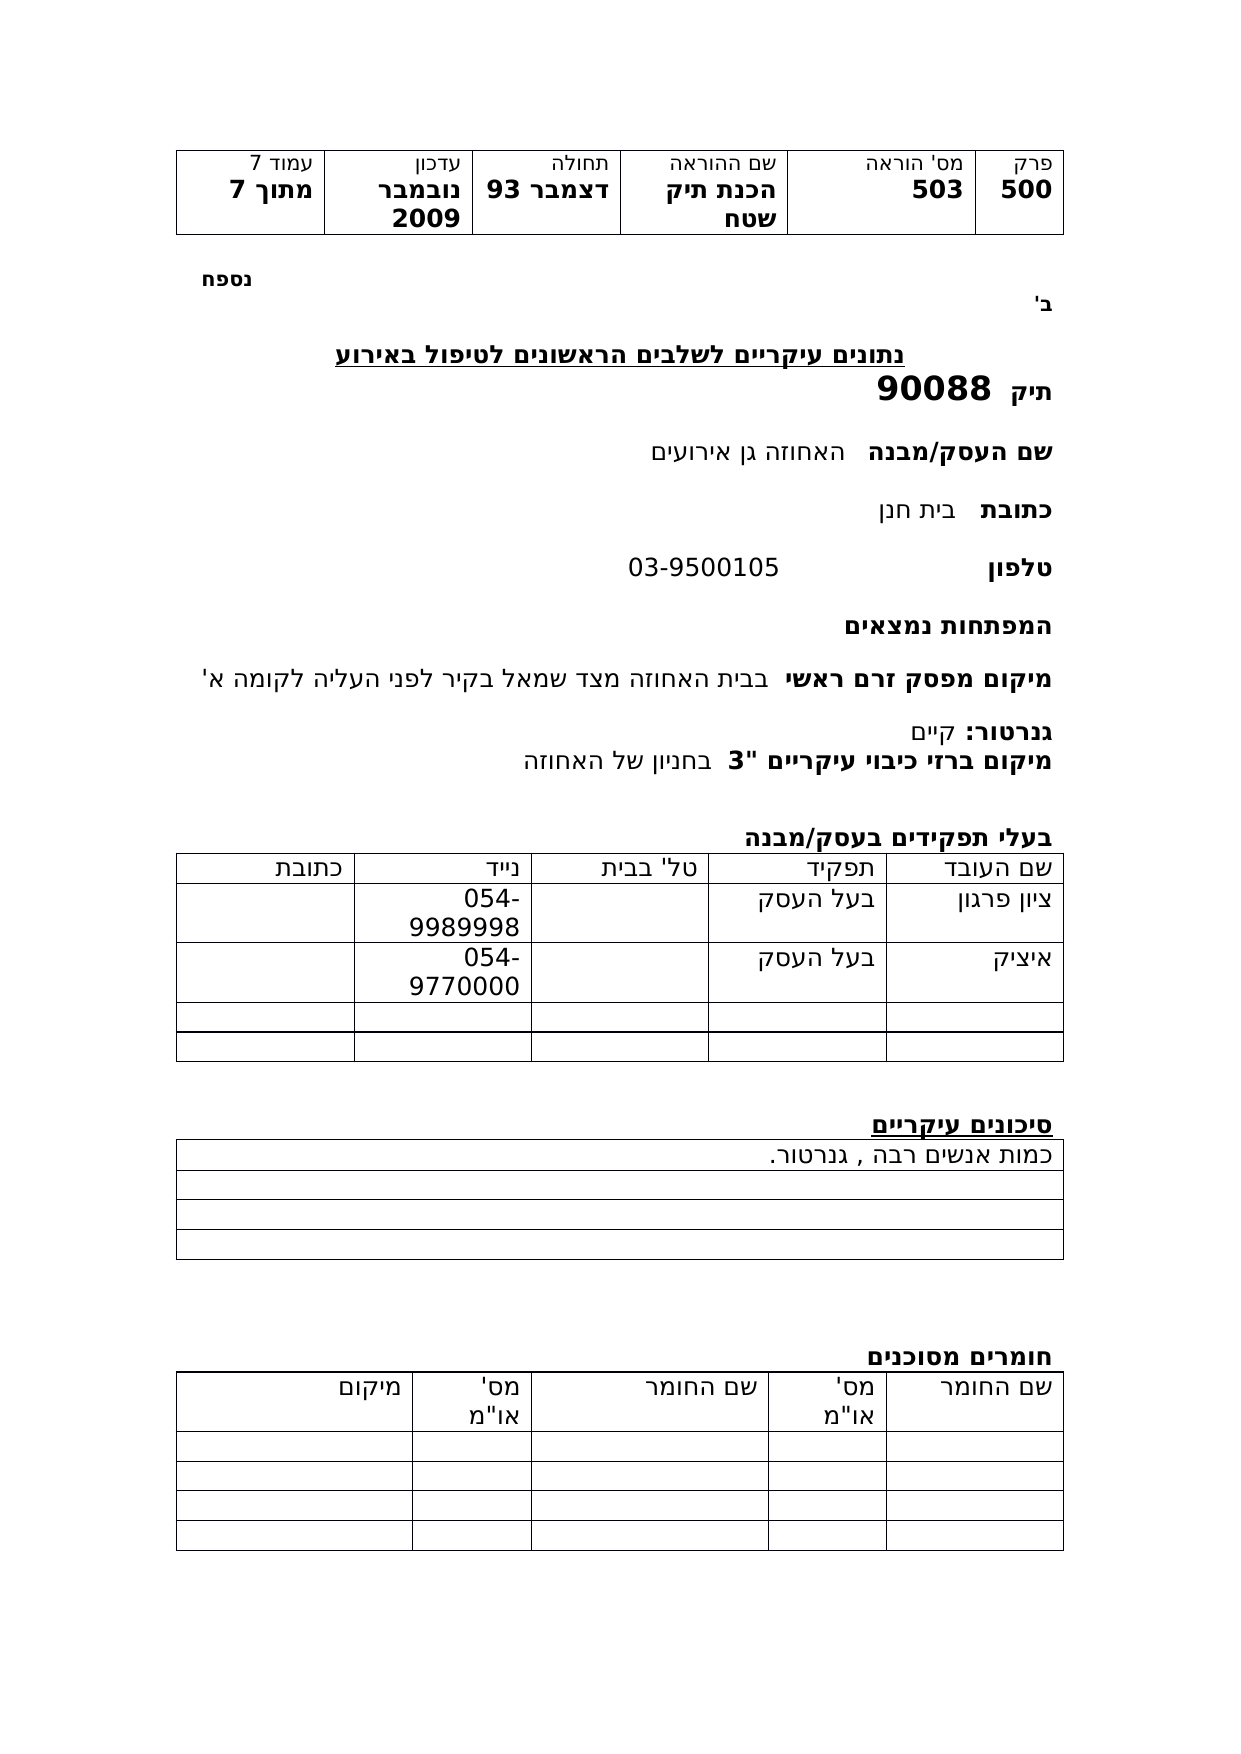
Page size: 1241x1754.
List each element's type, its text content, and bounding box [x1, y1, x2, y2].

table_cell 054-9770000 [355, 943, 531, 1002]
table_cell [532, 1033, 708, 1061]
table_cell [532, 1491, 768, 1520]
table_header פרק 500 [976, 151, 1063, 234]
table_cell [355, 1033, 531, 1061]
table_cell [177, 943, 354, 1002]
text שם העסק/מבנה האחוזה גן אירועים [187, 437, 1053, 466]
table_cell [887, 1491, 1063, 1520]
table_header שם החומר [532, 1373, 768, 1431]
table_header תפקיד [709, 854, 886, 883]
table_header מס' או"מ [413, 1373, 531, 1431]
table_cell [709, 1033, 886, 1061]
text כתובת בית חנן [187, 495, 1053, 524]
table_cell [532, 1462, 768, 1490]
table_cell ציון פרגון [887, 884, 1063, 942]
table_header נייד [355, 854, 531, 883]
table_cell בעל העסק [709, 884, 886, 942]
table_cell [532, 1003, 708, 1031]
table_cell [887, 1003, 1063, 1031]
table_cell [769, 1521, 886, 1550]
table_header עמוד 7 מתוך 7 [177, 151, 324, 234]
text חומרים מסוכנים [187, 1342, 1053, 1371]
table_header מיקום [177, 1373, 412, 1431]
table_cell 054-9989998 [355, 884, 531, 942]
table_cell [887, 1432, 1063, 1461]
table_cell [177, 1200, 1063, 1229]
table_cell [177, 1171, 1063, 1199]
table_header כמות אנשים רבה , גנרטור. [177, 1140, 1063, 1169]
table_cell [413, 1462, 531, 1490]
table_header תחולה דצמבר 93 [473, 151, 620, 234]
text נתונים עיקריים לשלבים הראשונים לטיפול באירוע [187, 340, 1053, 369]
table_cell [177, 1230, 1063, 1259]
table_cell [177, 1003, 354, 1031]
table_header שם העובד [887, 854, 1063, 883]
table_cell [532, 1521, 768, 1550]
table_cell [769, 1432, 886, 1461]
table_cell [177, 1033, 354, 1061]
table_cell [413, 1432, 531, 1461]
text המפתחות נמצאים [187, 611, 1053, 640]
table_header מס' או"מ [769, 1373, 886, 1431]
table_cell [413, 1491, 531, 1520]
table_cell [887, 1033, 1063, 1061]
text גנרטור: קיים [187, 717, 1053, 746]
table_cell [177, 884, 354, 942]
table_cell [709, 1003, 886, 1031]
text בעלי תפקידים בעסק/מבנה [187, 823, 1053, 853]
table_cell [177, 1491, 412, 1520]
table_header שם החומר [887, 1373, 1063, 1431]
text סיכונים עיקריים [187, 1110, 1053, 1139]
table_header שם ההוראה הכנת תיק שטח [621, 151, 787, 234]
table_cell [413, 1521, 531, 1550]
text מיקום ברזי כיבוי עיקריים "3 בחניון של האחוזה [187, 746, 1053, 776]
text נספח ב' [187, 263, 1053, 316]
table_header עדכון נובמבר 2009 [325, 151, 472, 234]
table_cell בעל העסק [709, 943, 886, 1002]
table_header כתובת [177, 854, 354, 883]
table_cell [887, 1521, 1063, 1550]
table_cell [532, 943, 708, 1002]
table_cell [177, 1432, 412, 1461]
text טלפון 03-9500105 [187, 553, 1053, 582]
table_cell [532, 884, 708, 942]
table_cell [355, 1003, 531, 1031]
table_cell [532, 1432, 768, 1461]
table_header טל' בבית [532, 854, 708, 883]
table_cell איציק [887, 943, 1063, 1002]
text תיק 90088 [187, 369, 1053, 408]
text מיקום מפסק זרם ראשי בבית האחוזה מצד שמאל בקיר לפני העליה לקומה א' [187, 664, 1053, 693]
table_cell [769, 1491, 886, 1520]
table_cell [769, 1462, 886, 1490]
table_cell [887, 1462, 1063, 1490]
table_cell [177, 1521, 412, 1550]
table_cell [177, 1462, 412, 1490]
table_header מס' הוראה 503 [788, 151, 975, 234]
